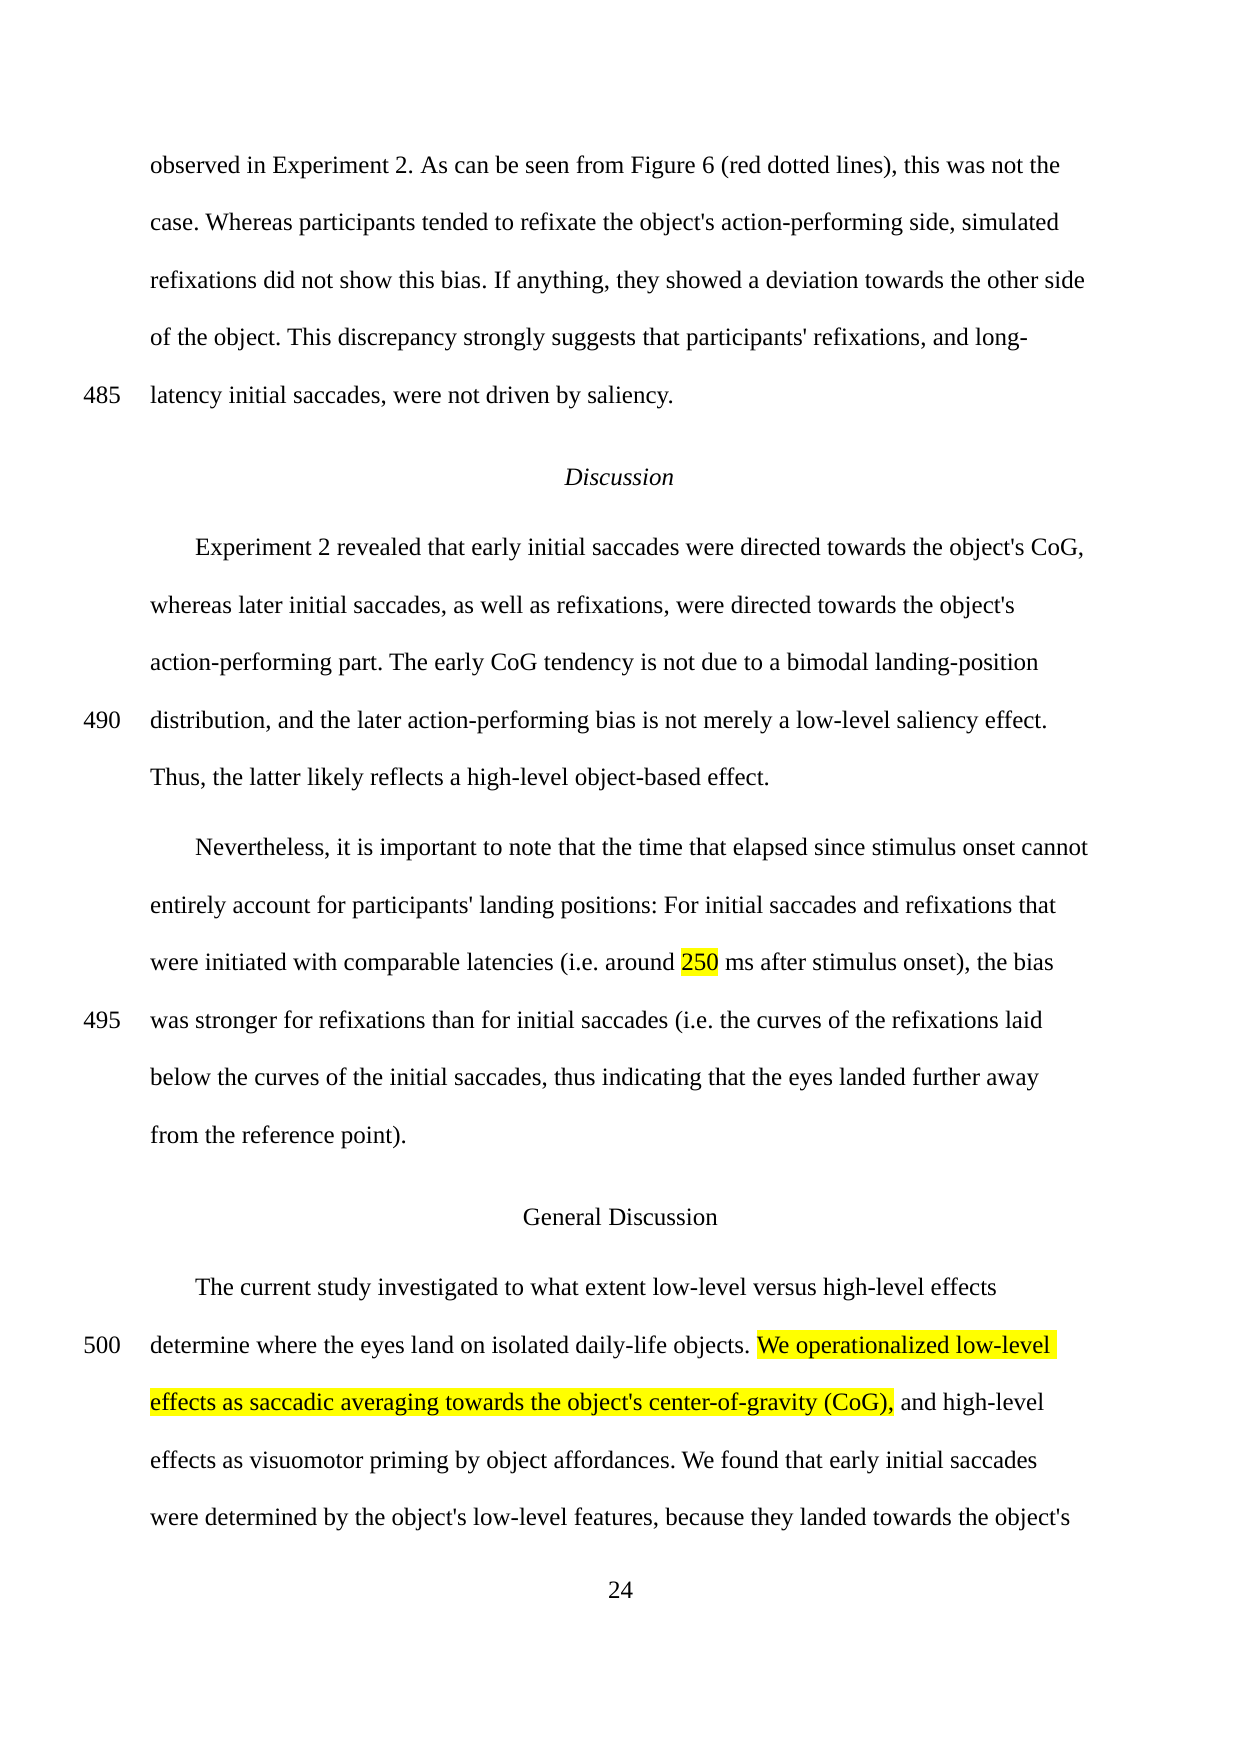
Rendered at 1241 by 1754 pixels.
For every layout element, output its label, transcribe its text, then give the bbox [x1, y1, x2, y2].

subtitle General Discussion [150, 1202, 1091, 1231]
text Experiment 2 revealed that early initial saccades were directed towards the object's CoG, whereas later initial saccades, as well as refixations, were directed towards the object's action-performing part. The early CoG tendency is not due to a bimodal landing-position distribution, and the later action-performing bias is not merely a low-level saliency effect. Thus, the latter likely reflects a high-level object-based effect. [150, 532, 1091, 791]
text The current study investigated to what extent low-level versus high-level effects determine where the eyes land on isolated daily-life objects. We operationalized low-level effects as saccadic averaging towards the object's center-of-gravity (CoG), and high-level effects as visuomotor priming by object affordances. We found that early initial saccades were determined by the object's low-level features, because they landed towards the object's [150, 1272, 1091, 1531]
text observed in Experiment 2. As can be seen from Figure 6 (red dotted lines), this was not the case. Whereas participants tended to refixate the object's action-performing side, simulated refixations did not show this bias. If anything, they showed a deviation towards the other side of the object. This discrepancy strongly suggests that participants' refixations, and long-latency initial saccades, were not driven by saliency. [150, 150, 1091, 409]
subtitle Discussion [150, 462, 1091, 491]
text Nevertheless, it is important to note that the time that elapsed since stimulus onset cannot entirely account for participants' landing positions: For initial saccades and refixations that were initiated with comparable latencies (i.e. around 250 ms after stimulus onset), the bias was stronger for refixations than for initial saccades (i.e. the curves of the refixations laid below the curves of the initial saccades, thus indicating that the eyes landed further away from the reference point). [150, 832, 1091, 1149]
